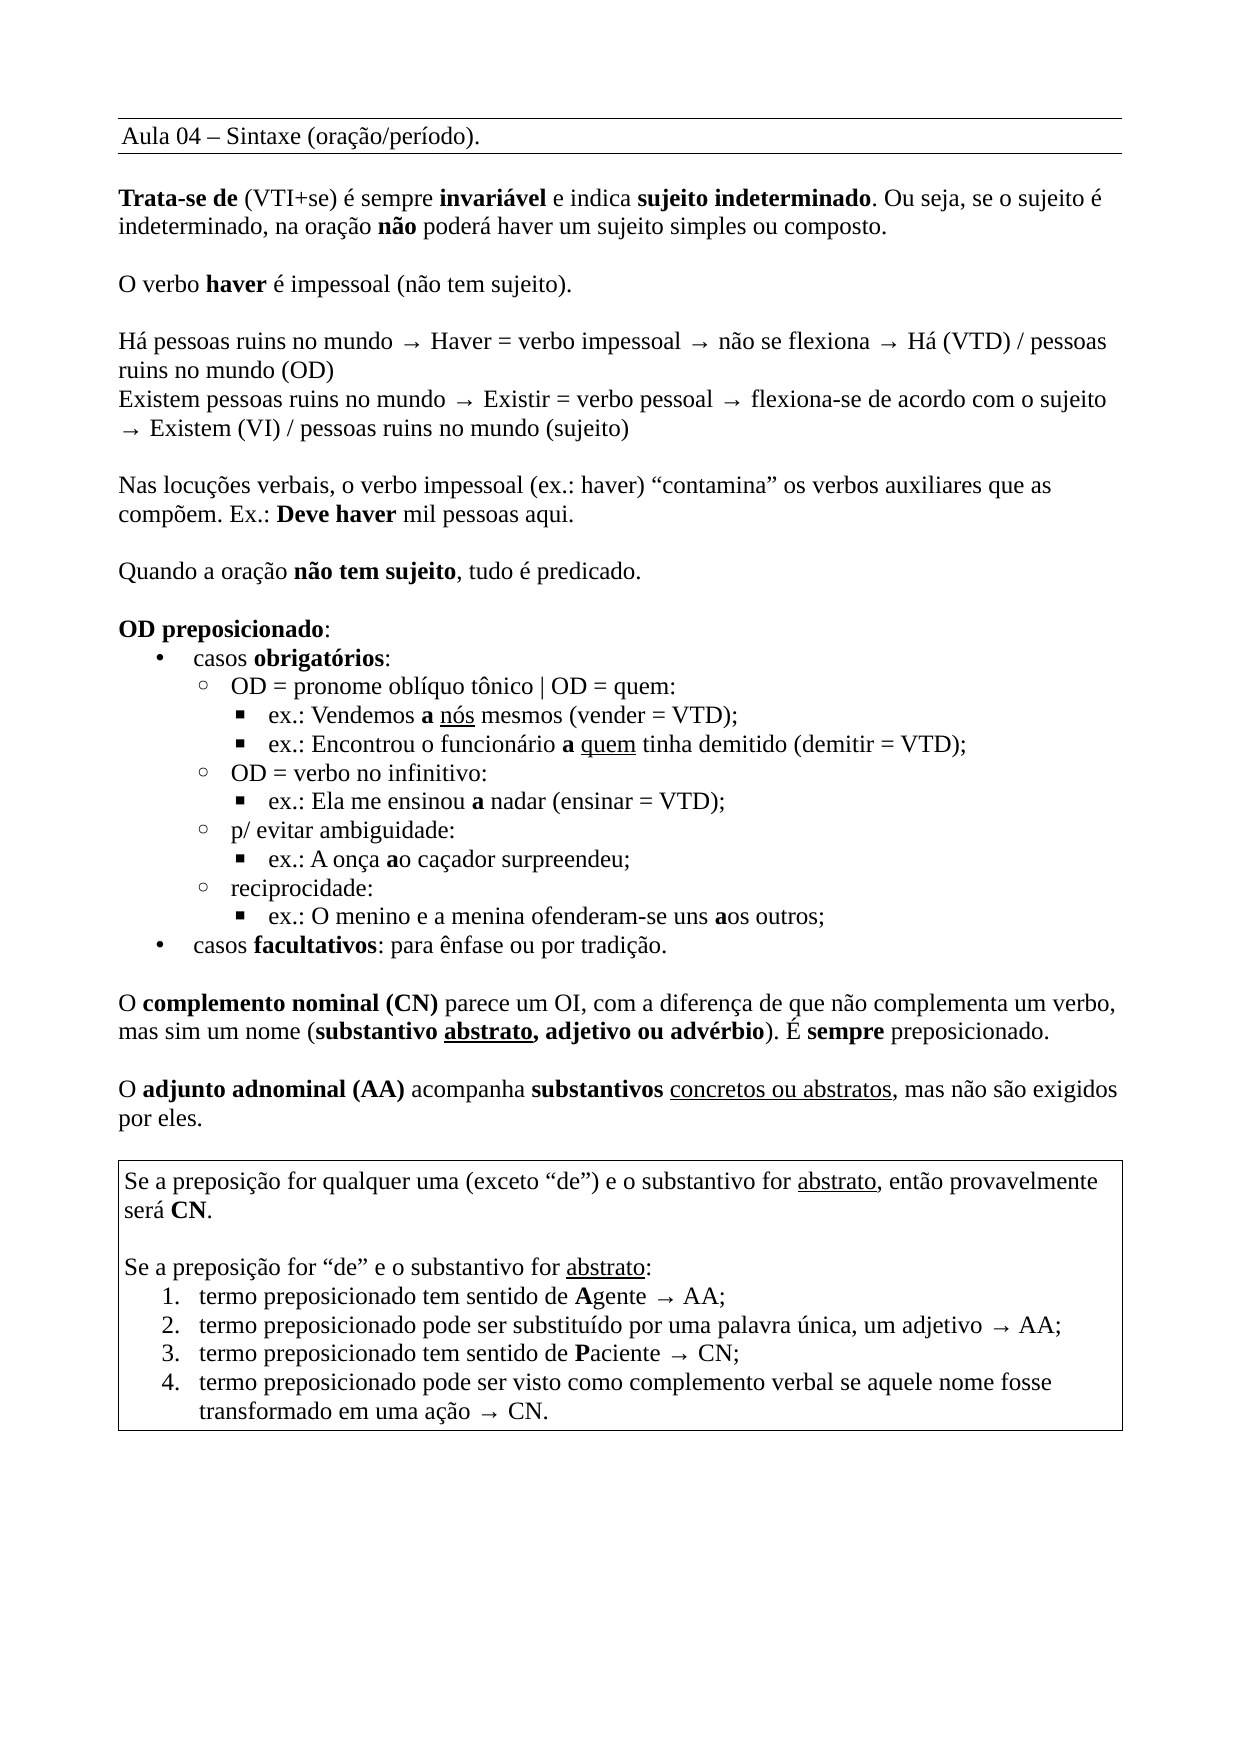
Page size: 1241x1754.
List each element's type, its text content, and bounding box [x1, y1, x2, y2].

list OD = verbo no infinitivo: [193, 758, 1122, 786]
list p/ evitar ambiguidade: [193, 815, 1122, 844]
list ex.: A onça ao caçador surpreendeu; [231, 844, 1122, 873]
list casos facultativos: para ênfase ou por tradição. [156, 930, 1122, 959]
text Trata-se de (VTI+se) é sempre invariável e indica sujeito indeterminado. Ou seja, se o sujeito é indeterminado, na oração não poderá haver um sujeito simples ou composto. [118, 183, 1122, 240]
text O verbo haver é impessoal (não tem sujeito). [118, 269, 1122, 298]
text O adjunto adnominal (AA) acompanha substantivos concretos ou abstratos, mas não são exigidos por eles. [118, 1074, 1122, 1131]
list ex.: Vendemos a nós mesmos (vender = VTD); [231, 700, 1122, 729]
list ex.: Ela me ensinou a nadar (ensinar = VTD); [231, 786, 1122, 815]
list ex.: O menino e a menina ofenderam-se uns aos outros; [231, 901, 1122, 930]
list ex.: Encontrou o funcionário a quem tinha demitido (demitir = VTD); [231, 729, 1122, 758]
text Existem pessoas ruins no mundo → Existir = verbo pessoal → flexiona-se de acordo com o sujeito → Existem (VI) / pessoas ruins no mundo (sujeito) [118, 384, 1122, 441]
text Nas locuções verbais, o verbo impessoal (ex.: haver) “contamina” os verbos auxiliares que as compõem. Ex.: Deve haver mil pessoas aqui. [118, 470, 1122, 528]
table_header Se a preposição for qualquer uma (exceto “de”) e o substantivo for abstrato, então provavelmente será CN. Se a preposição for “de” e o substantivo for abstrato: termo preposicionado tem sentido de Agente → AA; termo preposicionado pode ser substituído por uma palavra única, um adjetivo → AA; termo preposicionado tem sentido de Paciente → CN; termo preposicionado pode ser visto como complemento verbal se aquele nome fosse transformado em uma ação → CN. [119, 1161, 1122, 1430]
text O complemento nominal (CN) parece um OI, com a diferença de que não complementa um verbo, mas sim um nome (substantivo abstrato, adjetivo ou advérbio). É sempre preposicionado. [118, 988, 1122, 1045]
text Há pessoas ruins no mundo → Haver = verbo impessoal → não se flexiona → Há (VTD) / pessoas ruins no mundo (OD) [118, 326, 1122, 384]
list OD = pronome oblíquo tônico | OD = quem: [193, 671, 1122, 700]
text Quando a oração não tem sujeito, tudo é predicado. [118, 556, 1122, 585]
list reciprocidade: [193, 873, 1122, 901]
text OD preposicionado: [118, 614, 1122, 643]
list casos obrigatórios: [156, 643, 1122, 671]
